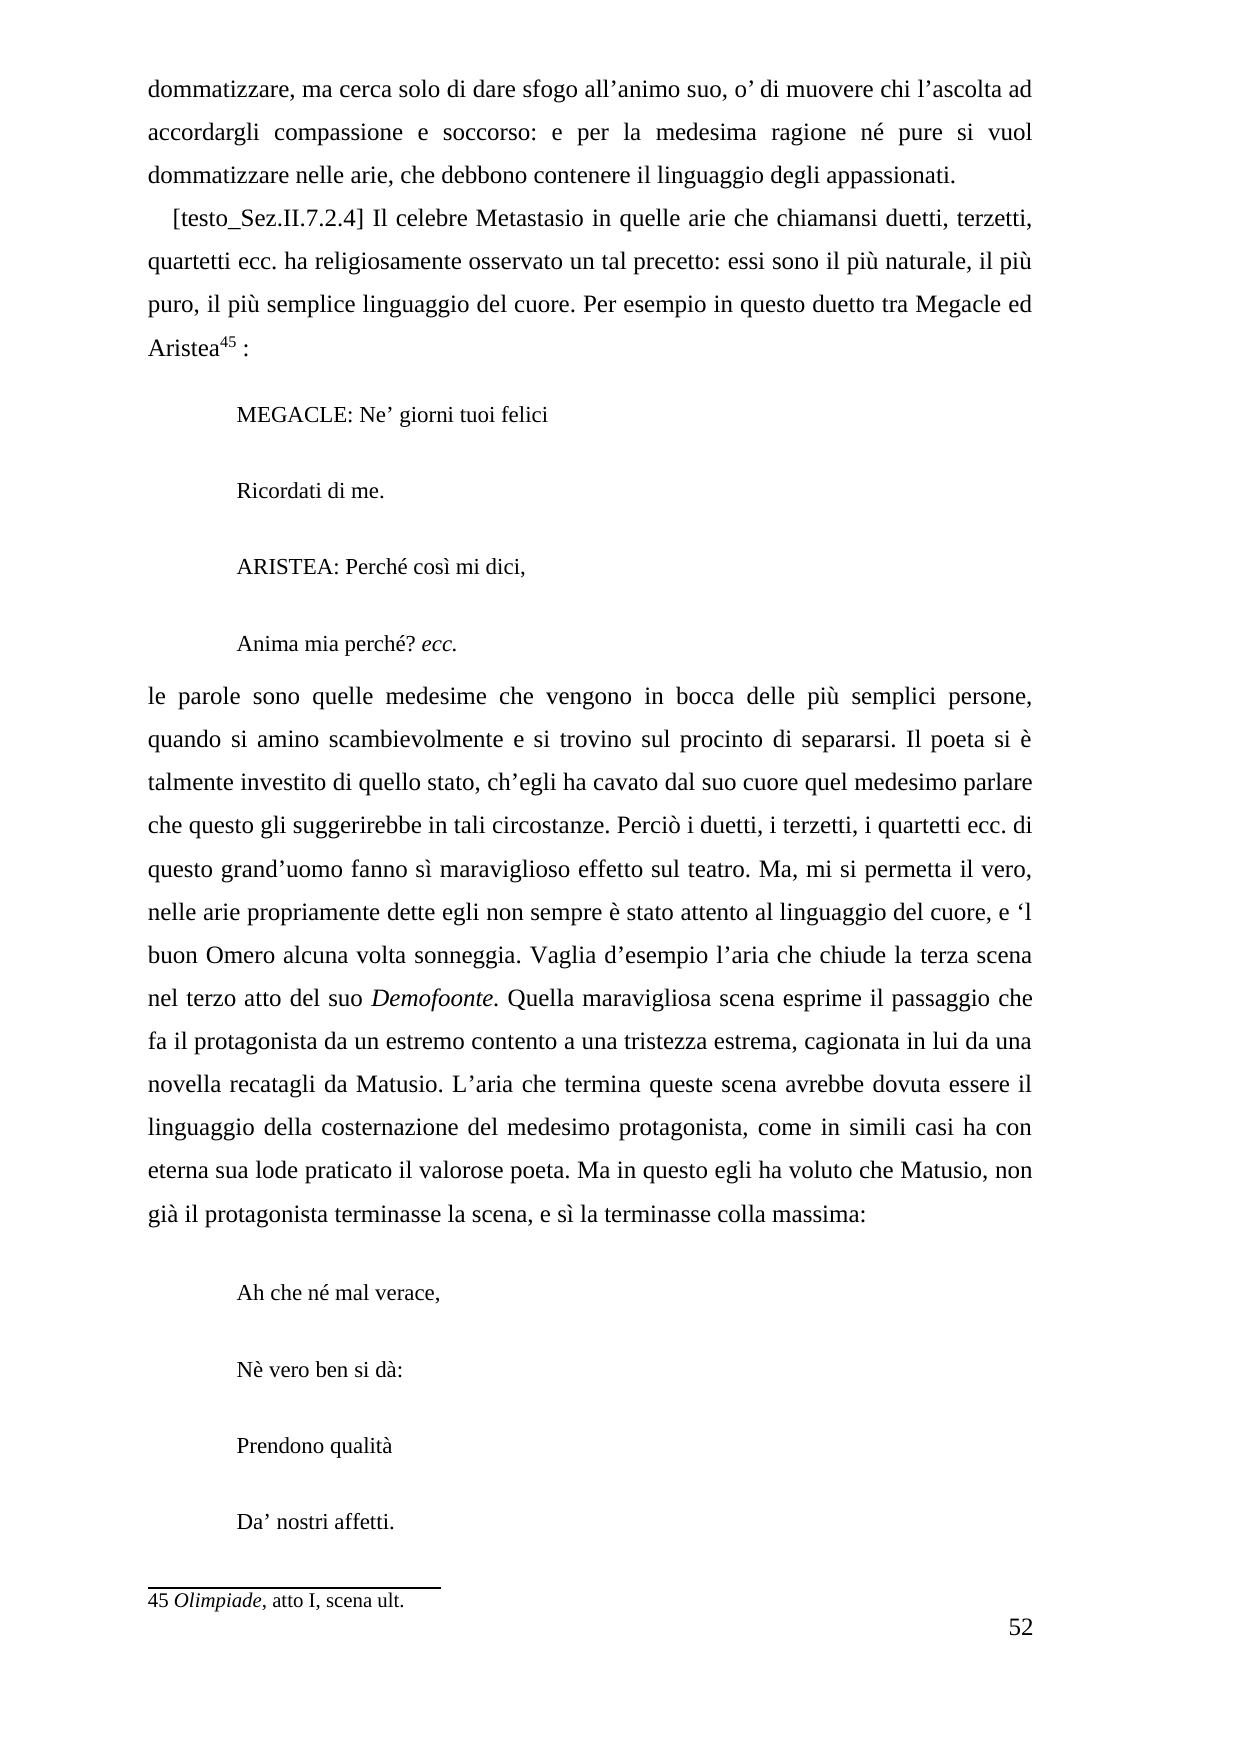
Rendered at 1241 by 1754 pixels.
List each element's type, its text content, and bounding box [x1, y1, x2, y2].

text MEGACLE: Ne’ giorni tuoi felici [236, 401, 1033, 427]
text [testo_Sez.II.7.2.4] Il celebre Metastasio in quelle arie che chiamansi duetti, terzetti, quartetti ecc. ha religiosamente osservato un tal precetto: essi sono il più naturale, il più puro, il più semplice linguaggio del cuore. Per esempio in questo duetto tra Megacle ed Aristea : [148, 203, 1033, 361]
text Ricordati di me. [236, 477, 1033, 503]
text dommatizzare, ma cerca solo di dare sfogo all’animo suo, o’ di muovere chi l’ascolta ad accordargli compassione e soccorso: e per la medesima ragione né pure si vuol dommatizzare nelle arie, che debbono contenere il linguaggio degli appassionati. [148, 74, 1033, 189]
text Nè vero ben si dà: [236, 1356, 1033, 1382]
text le parole sono quelle medesime che vengono in bocca delle più semplici persone, quando si amino scambievolmente e si trovino sul procinto di separarsi. Il poeta si è talmente investito di quello stato, ch’egli ha cavato dal suo cuore quel medesimo parlare che questo gli suggerirebbe in tali circostanze. Perciò i duetti, i terzetti, i quartetti ecc. di questo grand’uomo fanno sì maraviglioso effetto sul teatro. Ma, mi si permetta il vero, nelle arie propriamente dette egli non sempre è stato attento al linguaggio del cuore, e ‘l buon Omero alcuna volta sonneggia. Vaglia d’esempio l’aria che chiude la terza scena nel terzo atto del suo Demofoonte. Quella maravigliosa scena esprime il passaggio che fa il protagonista da un estremo contento a una tristezza estrema, cagionata in lui da una novella recatagli da Matusio. L’aria che termina queste scena avrebbe dovuta essere il linguaggio della costernazione del medesimo protagonista, come in simili casi ha con eterna sua lode praticato il valorose poeta. Ma in questo egli ha voluto che Matusio, non già il protagonista terminasse la scena, e sì la terminasse colla massima: [148, 681, 1033, 1227]
text Ah che né mal verace, [236, 1279, 1033, 1306]
text Olimpiade, atto I, scena ult. [148, 1588, 1033, 1612]
text ARISTEA: Perché così mi dici, [236, 553, 1033, 580]
text Anima mia perché? ecc. [236, 630, 1033, 656]
text Da’ nostri affetti. [236, 1508, 1033, 1535]
text Prendono qualità [236, 1432, 1033, 1458]
